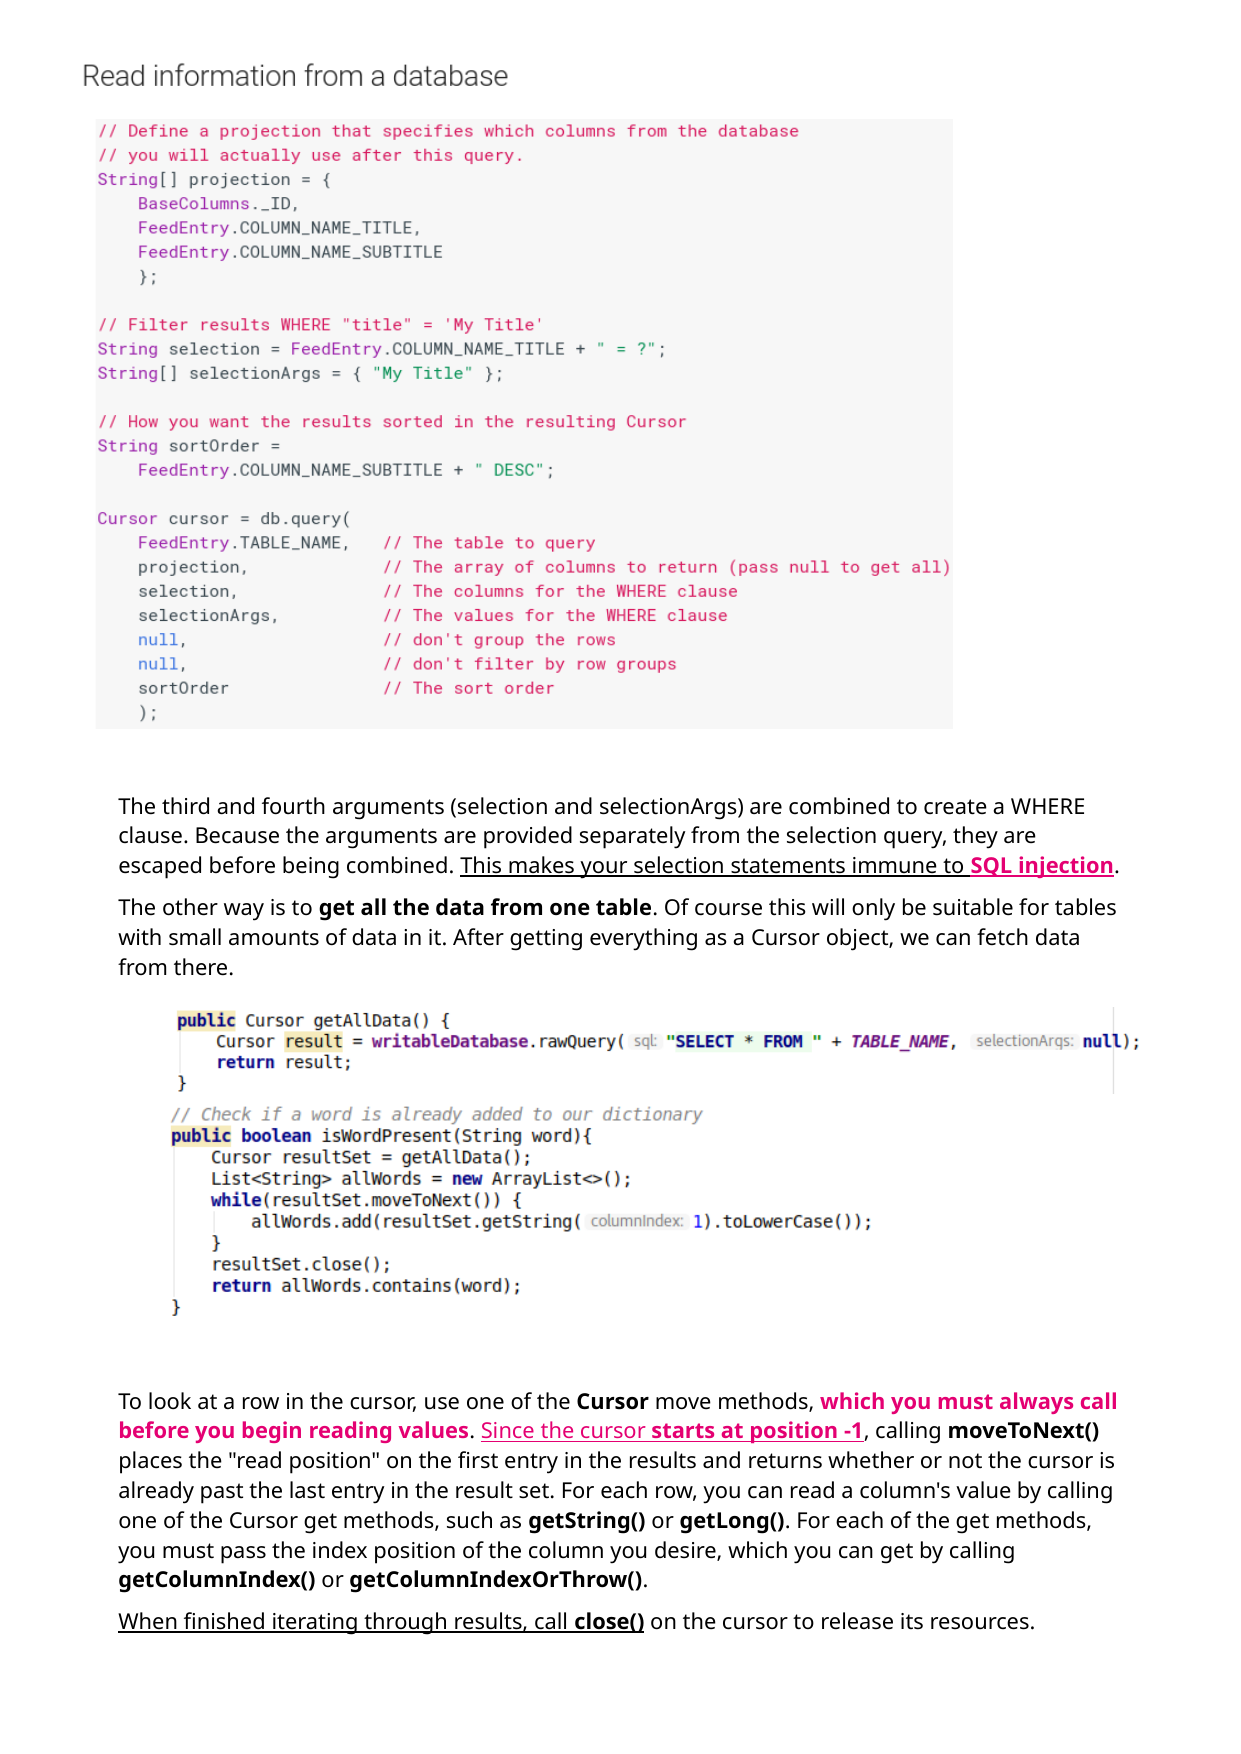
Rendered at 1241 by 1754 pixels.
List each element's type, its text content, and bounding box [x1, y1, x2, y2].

text To look at a row in the cursor, use one of the Cursor move methods, which you must always call before you begin reading values. Since the cursor starts at position -1, calling moveToNext() places the "read position" on the first entry in the results and returns whether or not the cursor is already past the last entry in the result set. For each row, you can read a column's value by calling one of the Cursor get methods, such as getString() or getLong(). For each of the get methods, you must pass the index position of the column you desire, which you can get by calling getColumnIndex() or getColumnIndexOrThrow(). [118, 1386, 1122, 1594]
picture [77, 58, 513, 96]
picture [95, 119, 953, 729]
text The third and fourth arguments (selection and selectionArgs) are combined to create a WHERE clause. Because the arguments are provided separately from the selection query, they are escaped before being combined. This makes your selection statements immune to SQL injection. [118, 791, 1122, 880]
picture [167, 1103, 873, 1321]
picture [171, 1007, 1141, 1094]
text When finished iterating through results, call close() on the cursor to release its resources. [118, 1606, 1122, 1636]
text The other way is to get all the data from one table. Of course this will only be suitable for tables with small amounts of data in it. After getting everything as a Cursor object, we can fetch data from there. [118, 892, 1122, 981]
